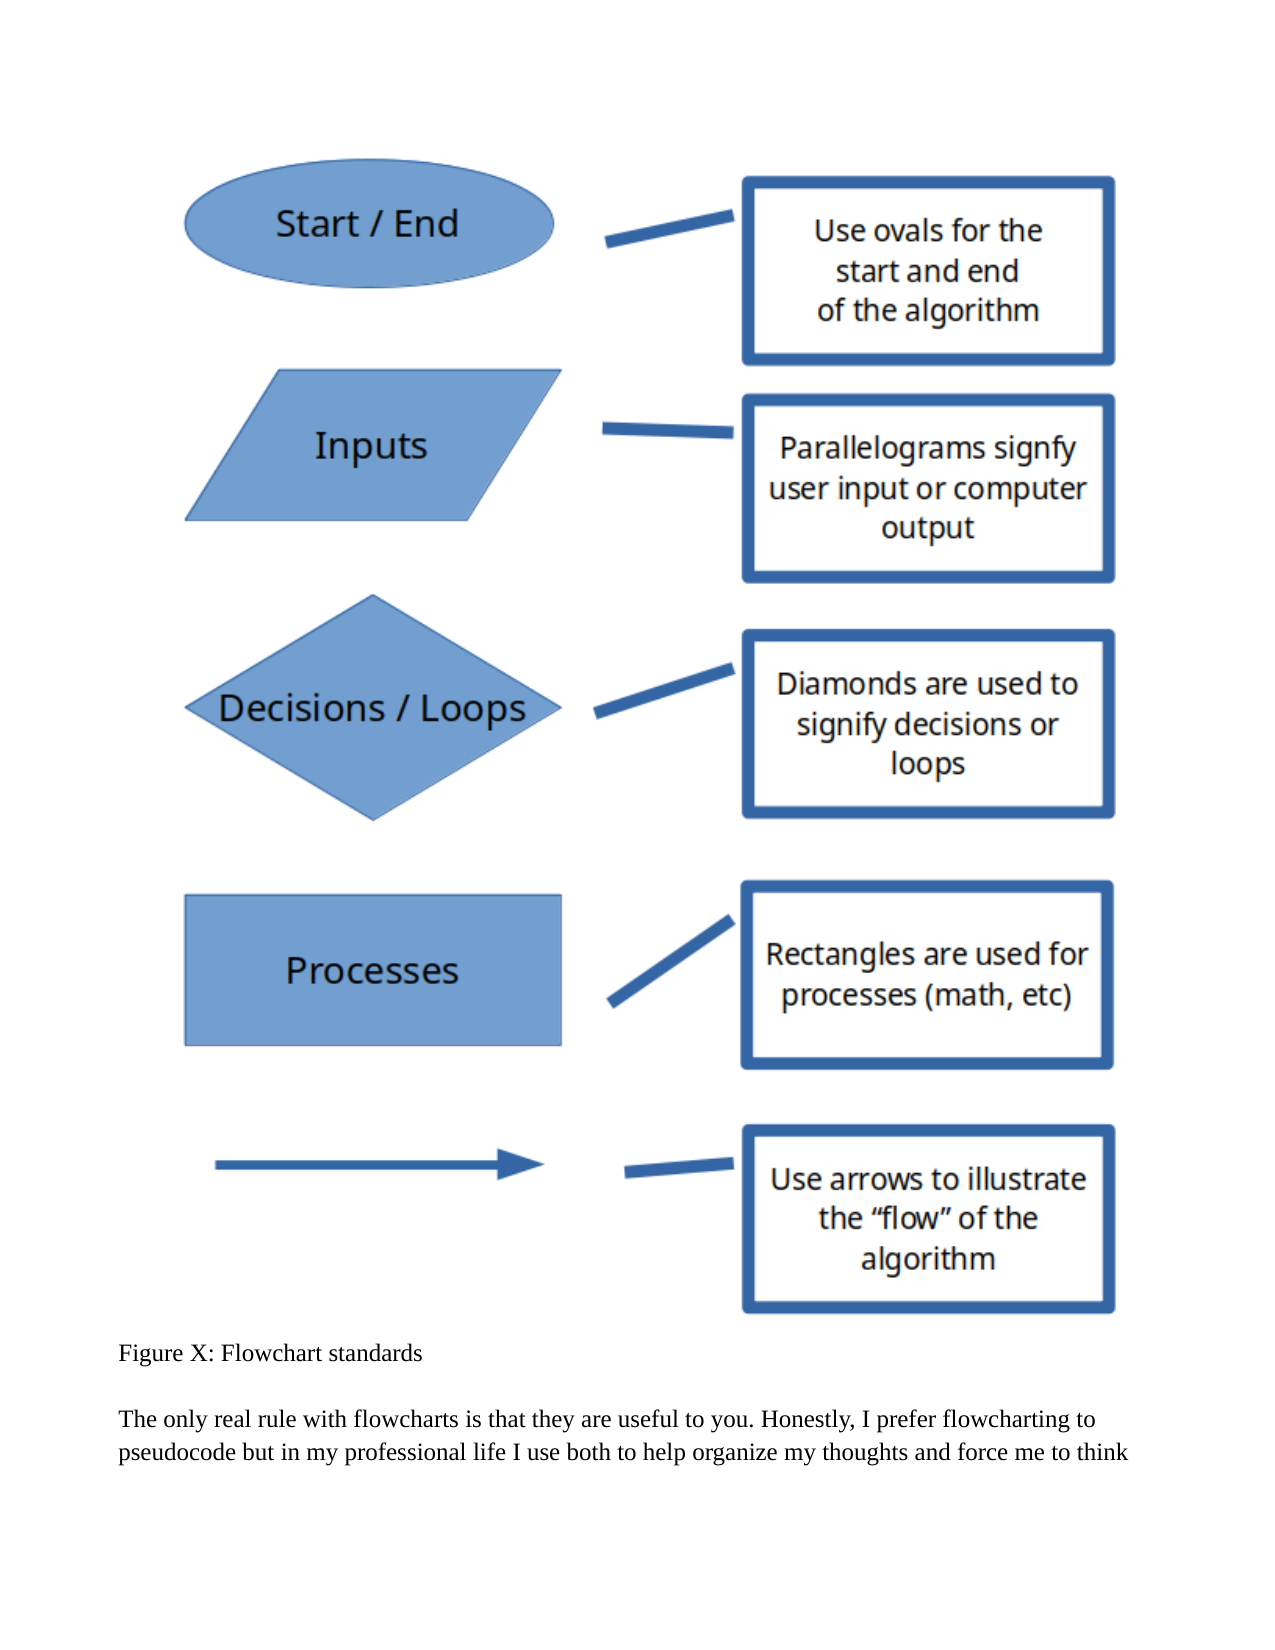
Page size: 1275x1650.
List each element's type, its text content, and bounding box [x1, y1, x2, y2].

text Figure X: Flowchart standards [118, 1338, 1157, 1367]
picture [118, 151, 1216, 1334]
text The only real rule with flowcharts is that they are useful to you. Honestly, I prefer flowcharting to pseudocode but in my professional life I use both to help organize my thoughts and force me to think [118, 1404, 1157, 1466]
